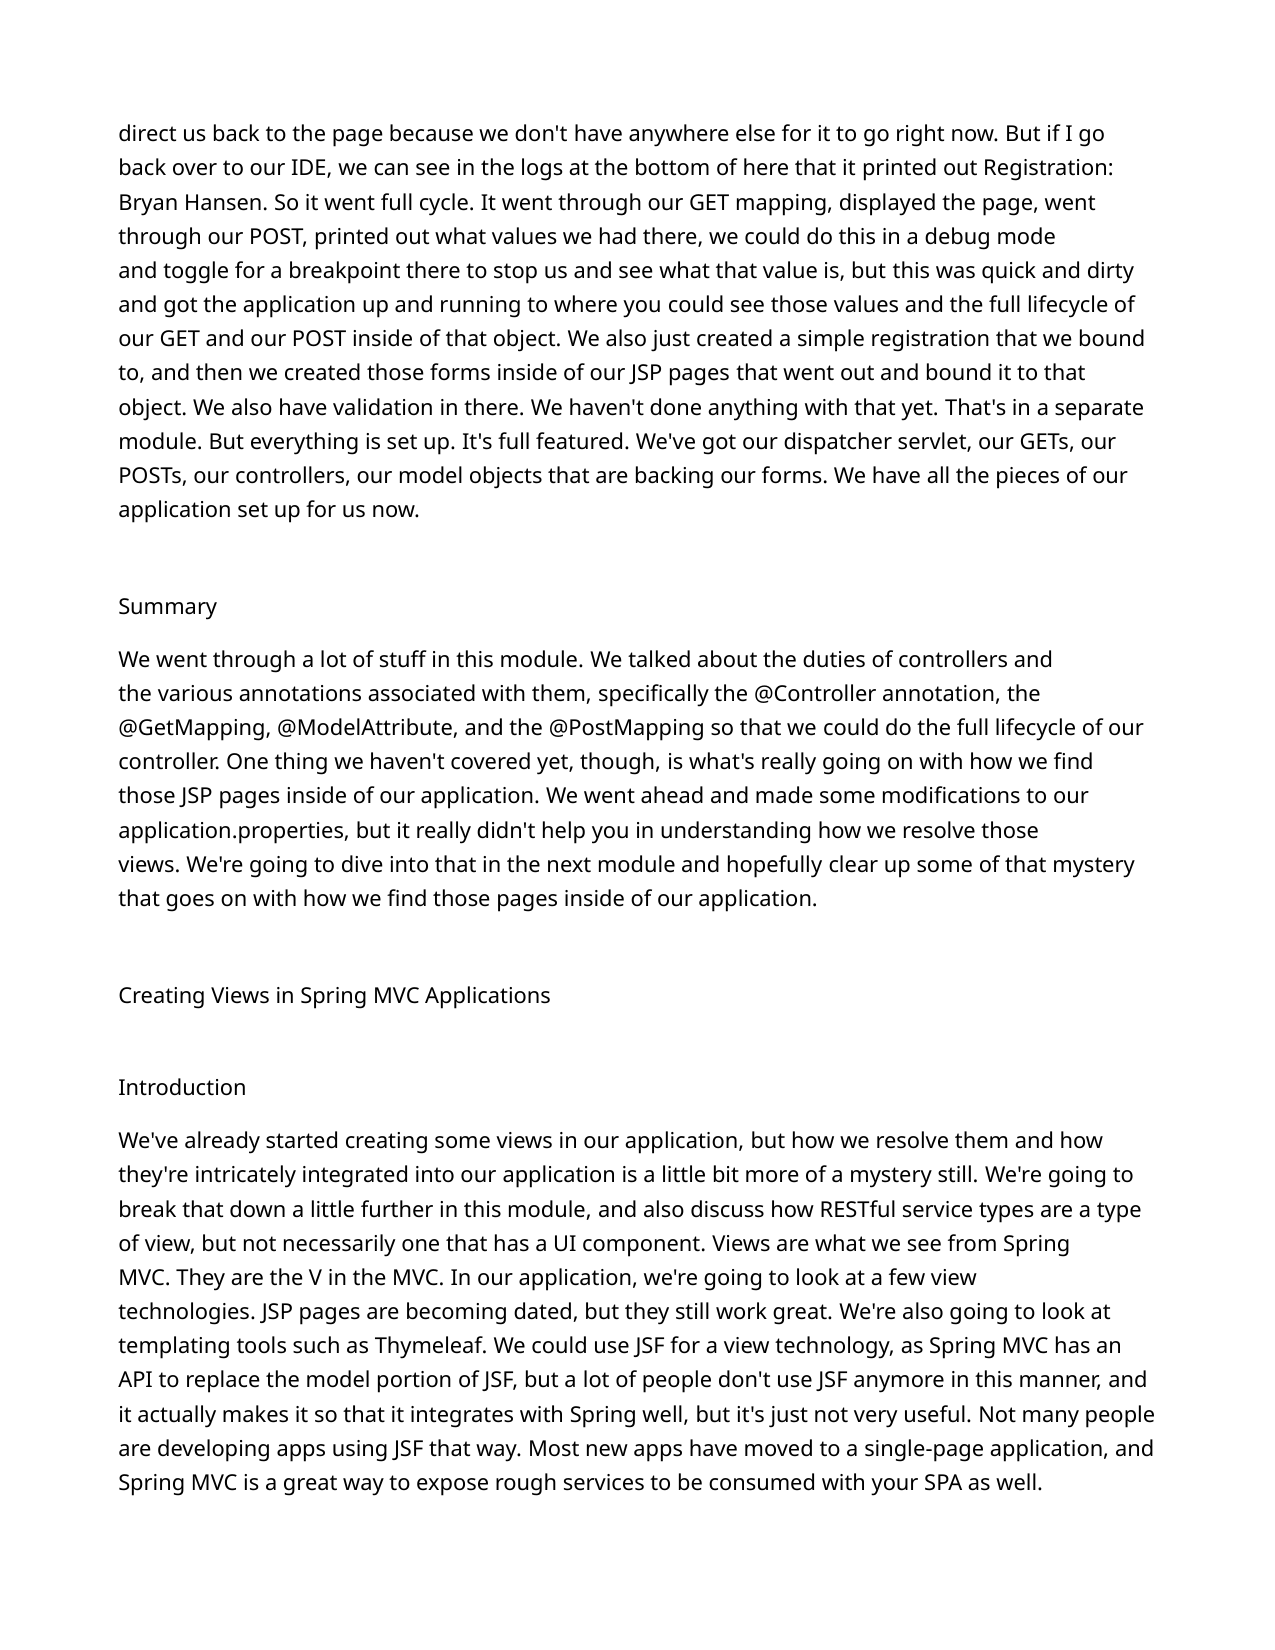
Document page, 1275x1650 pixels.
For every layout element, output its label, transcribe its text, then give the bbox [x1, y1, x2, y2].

subtitle Introduction [118, 1072, 1157, 1102]
text We've already started creating some views in our application, but how we resolve them and how they're intricately integrated into our application is a little bit more of a mystery still. We're going to break that down a little further in this module, and also discuss how RESTful service types are a type of view, but not necessarily one that has a UI component. Views are what we see from Spring MVC. They are the V in the MVC. In our application, we're going to look at a few view technologies. JSP pages are becoming dated, but they still work great. We're also going to look at templating tools such as Thymeleaf. We could use JSF for a view technology, as Spring MVC has an API to replace the model portion of JSF, but a lot of people don't use JSF anymore in this manner, and it actually makes it so that it integrates with Spring well, but it's just not very useful. Not many people are developing apps using JSF that way. Most new apps have moved to a single‑page application, and Spring MVC is a great way to expose rough services to be consumed with your SPA as well. [118, 1125, 1157, 1497]
subtitle Summary [118, 591, 1157, 620]
text direct us back to the page because we don't have anywhere else for it to go right now. But if I go back over to our IDE, we can see in the logs at the bottom of here that it printed out Registration: Bryan Hansen. So it went full cycle. It went through our GET mapping, displayed the page, went through our POST, printed out what values we had there, we could do this in a debug mode and toggle for a breakpoint there to stop us and see what that value is, but this was quick and dirty and got the application up and running to where you could see those values and the full lifecycle of our GET and our POST inside of that object. We also just created a simple registration that we bound to, and then we created those forms inside of our JSP pages that went out and bound it to that object. We also have validation in there. We haven't done anything with that yet. That's in a separate module. But everything is set up. It's full featured. We've got our dispatcher servlet, our GETs, our POSTs, our controllers, our model objects that are backing our forms. We have all the pieces of our application set up for us now. [118, 118, 1157, 524]
subtitle Creating Views in Spring MVC Applications [118, 980, 1157, 1009]
text We went through a lot of stuff in this module. We talked about the duties of controllers and the various annotations associated with them, specifically the @Controller annotation, the @GetMapping, @ModelAttribute, and the @PostMapping so that we could do the full lifecycle of our controller. One thing we haven't covered yet, though, is what's really going on with how we find those JSP pages inside of our application. We went ahead and made some modifications to our application.properties, but it really didn't help you in understanding how we resolve those views. We're going to dive into that in the next module and hopefully clear up some of that mystery that goes on with how we find those pages inside of our application. [118, 644, 1157, 913]
